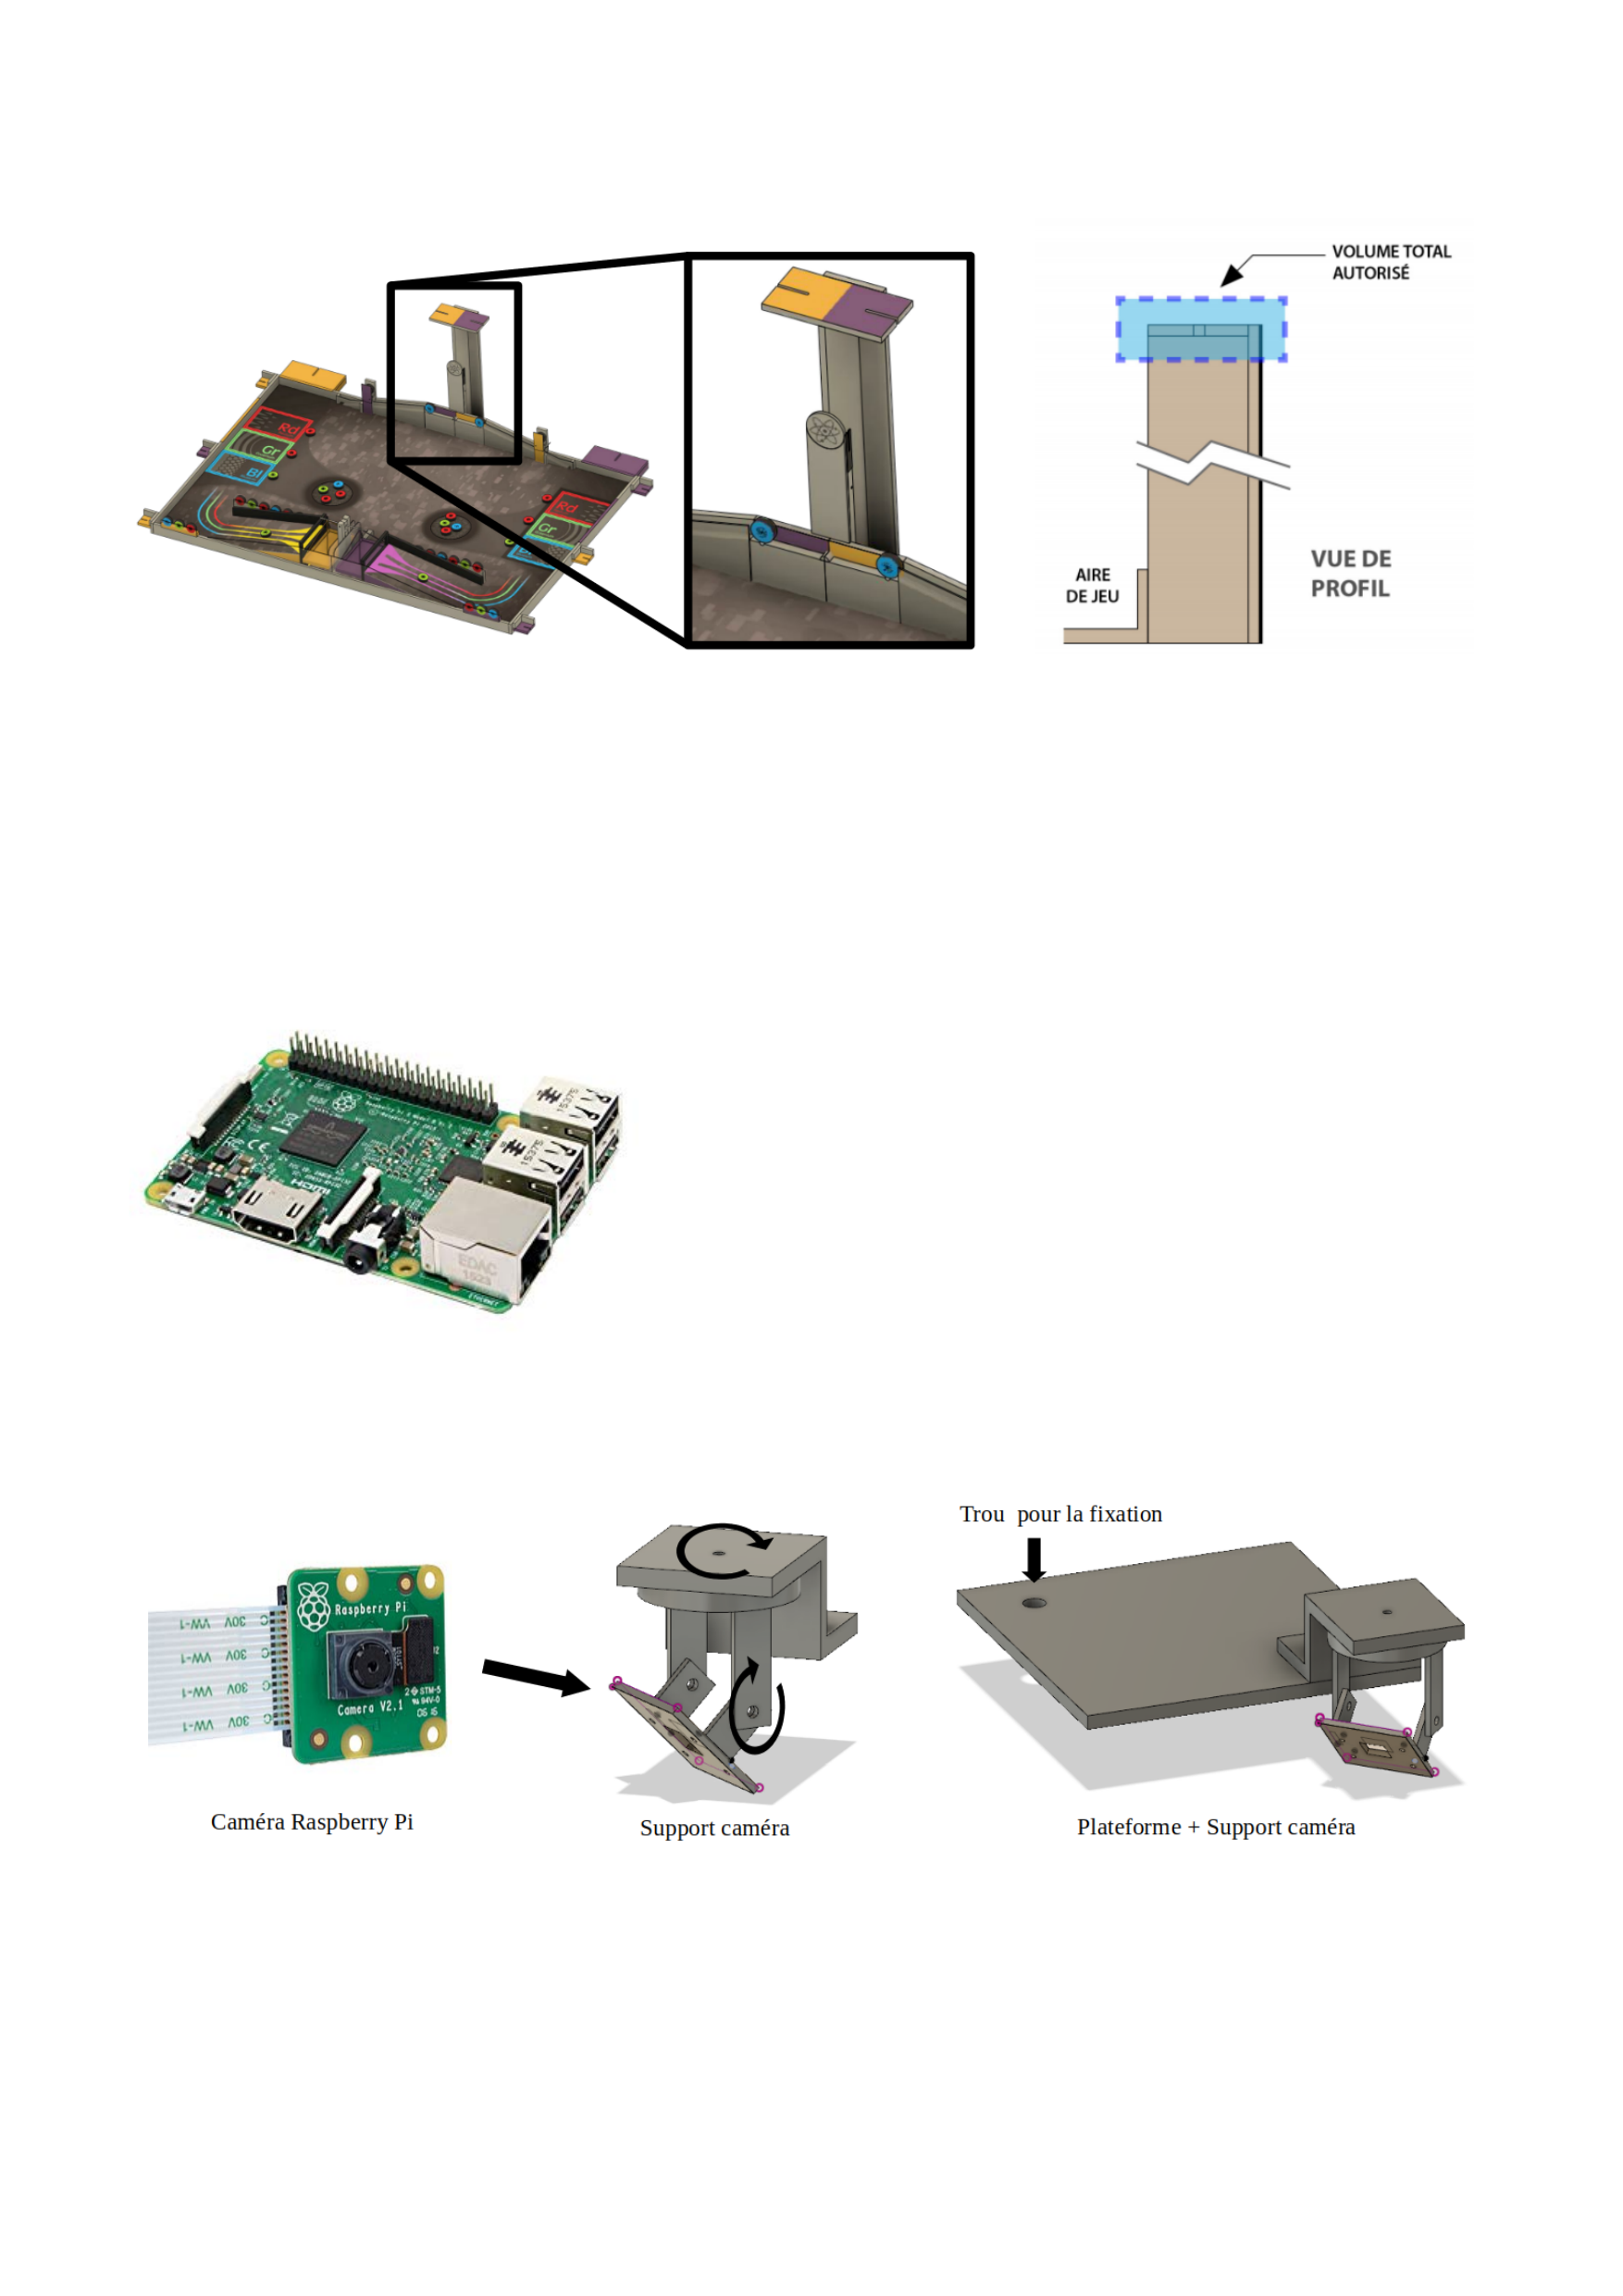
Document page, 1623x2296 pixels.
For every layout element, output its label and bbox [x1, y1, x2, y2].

picture [129, 1007, 643, 1337]
picture [93, 1500, 1498, 1852]
picture [95, 206, 1501, 672]
